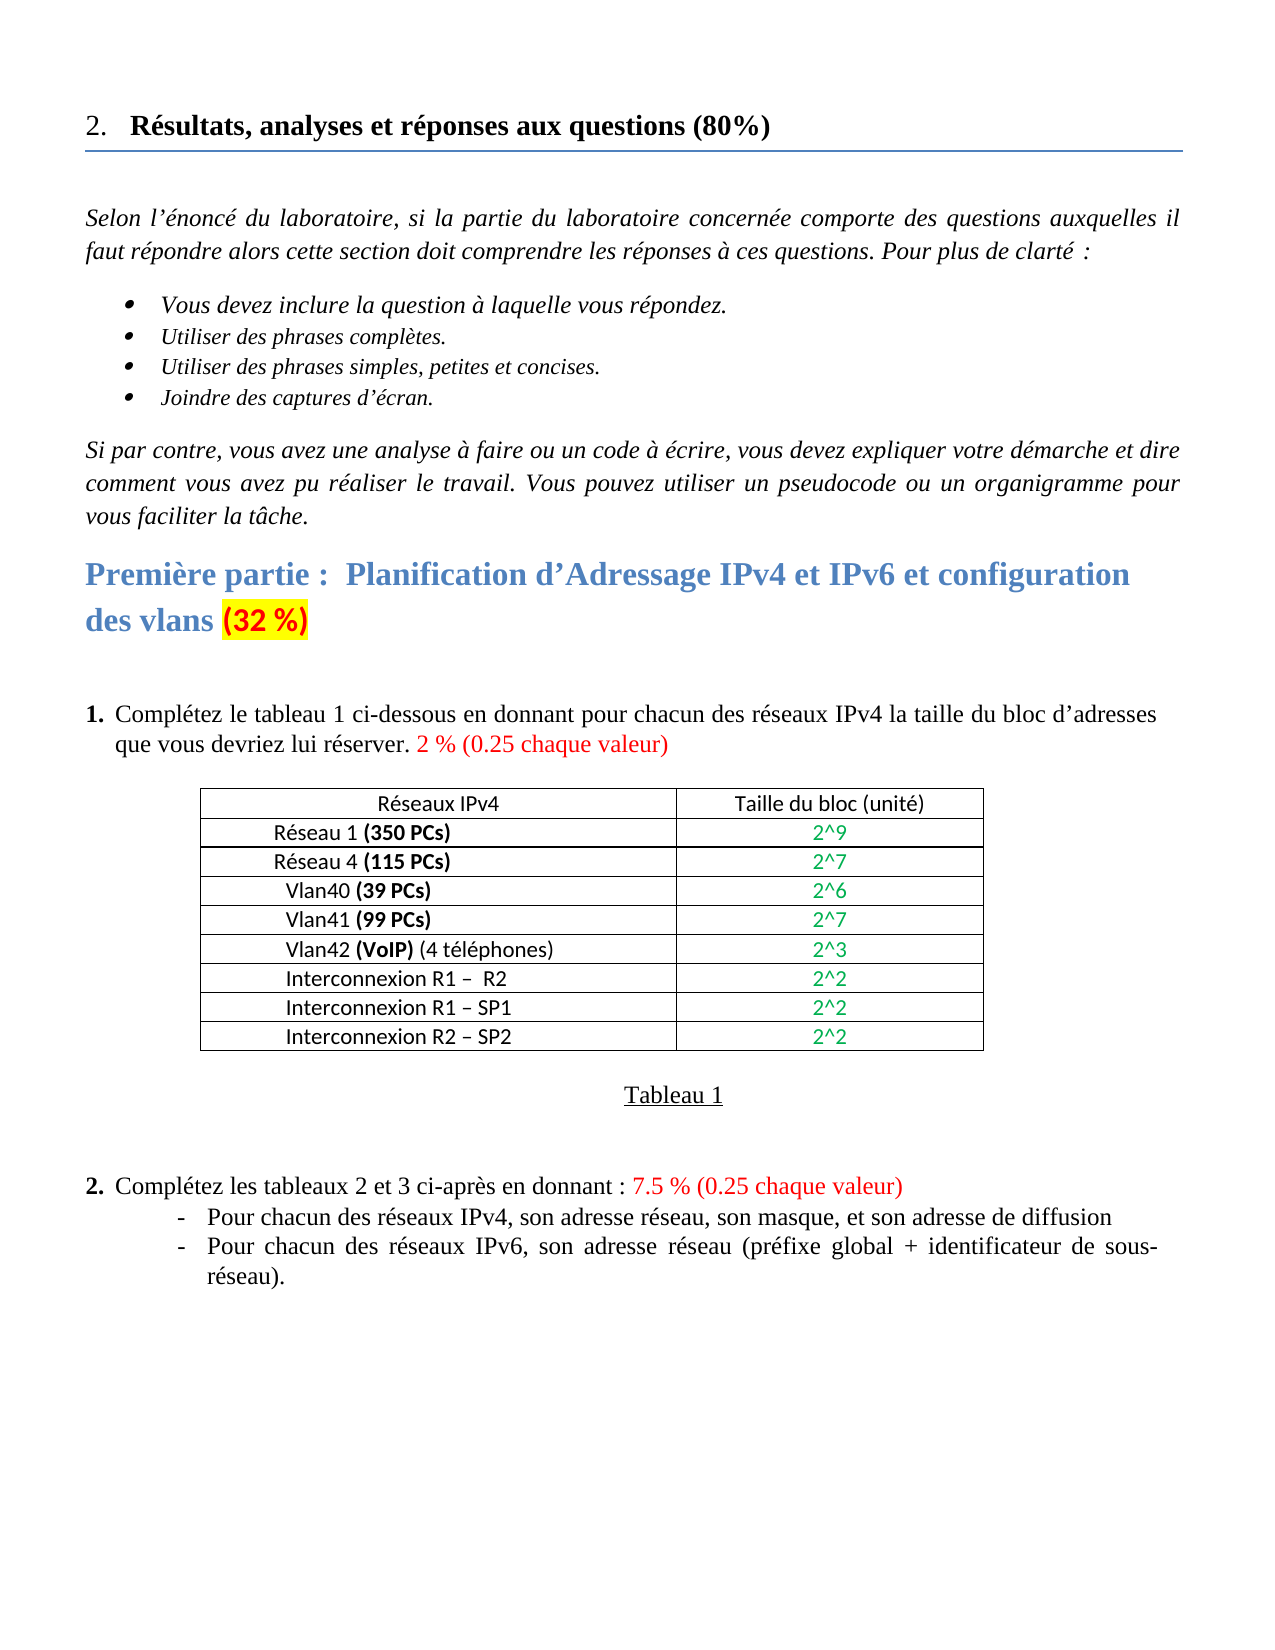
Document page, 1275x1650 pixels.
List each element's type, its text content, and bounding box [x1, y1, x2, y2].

subtitle Résultats, analyses et réponses aux questions (80%) [85, 108, 1183, 150]
list Vous devez inclure la question à laquelle vous répondez. [123, 290, 1183, 319]
table_cell Vlan42 (VoIP) (4 téléphones) [201, 935, 676, 963]
list Complétez les tableaux 2 et 3 ci-après en donnant : 7.5 % (0.25 chaque valeur) [85, 1171, 1183, 1199]
text Tableau 1 [217, 1080, 1130, 1108]
table_header Taille du bloc (unité) [677, 789, 983, 817]
table_cell 2^2 [677, 964, 983, 992]
table_cell Vlan40 (39 PCs) [201, 877, 676, 904]
table_cell 2^6 [677, 877, 983, 904]
list Utiliser des phrases simples, petites et concises. [123, 353, 1183, 380]
table_cell 2^2 [677, 993, 983, 1021]
table_cell Réseau 1 (350 PCs) [201, 819, 676, 846]
list Complétez le tableau 1 ci-dessous en donnant pour chacun des réseaux IPv4 la taille du bloc d’adresses que vous devriez lui réserver. 2 % (0.25 chaque valeur) [85, 699, 1157, 758]
table_cell 2^9 [677, 819, 983, 846]
list Pour chacun des réseaux IPv6, son adresse réseau (préfixe global + identificateur de sous- réseau). [177, 1231, 1158, 1290]
subtitle Première partie : Planification d’Adressage IPv4 et IPv6 et configuration des vlans (32 %) [85, 554, 1183, 640]
list Pour chacun des réseaux IPv4, son adresse réseau, son masque, et son adresse de diffusion [177, 1202, 1183, 1230]
list Utiliser des phrases complètes. [123, 323, 1183, 349]
table_cell 2^2 [677, 1022, 983, 1050]
table_cell Interconnexion R1 – R2 [201, 964, 676, 992]
table_cell Réseau 4 (115 PCs) [201, 848, 676, 876]
table_cell 2^7 [677, 906, 983, 934]
text Selon l’énoncé du laboratoire, si la partie du laboratoire concernée comporte des questions auxquelles il faut répondre alors cette section doit comprendre les réponses à ces questions. Pour plus de clarté : [85, 203, 1183, 265]
table_cell 2^7 [677, 848, 983, 876]
list Joindre des captures d’écran. [123, 384, 1183, 410]
table_cell Interconnexion R1 – SP1 [201, 993, 676, 1021]
text Si par contre, vous avez une analyse à faire ou un code à écrire, vous devez expliquer votre démarche et dire comment vous avez pu réaliser le travail. Vous pouvez utiliser un pseudocode ou un organigramme pour vous faciliter la tâche. [85, 435, 1183, 529]
table_cell 2^3 [677, 935, 983, 963]
table_cell Interconnexion R2 – SP2 [201, 1022, 676, 1050]
table_header Réseaux IPv4 [201, 789, 676, 817]
table_cell Vlan41 (99 PCs) [201, 906, 676, 934]
